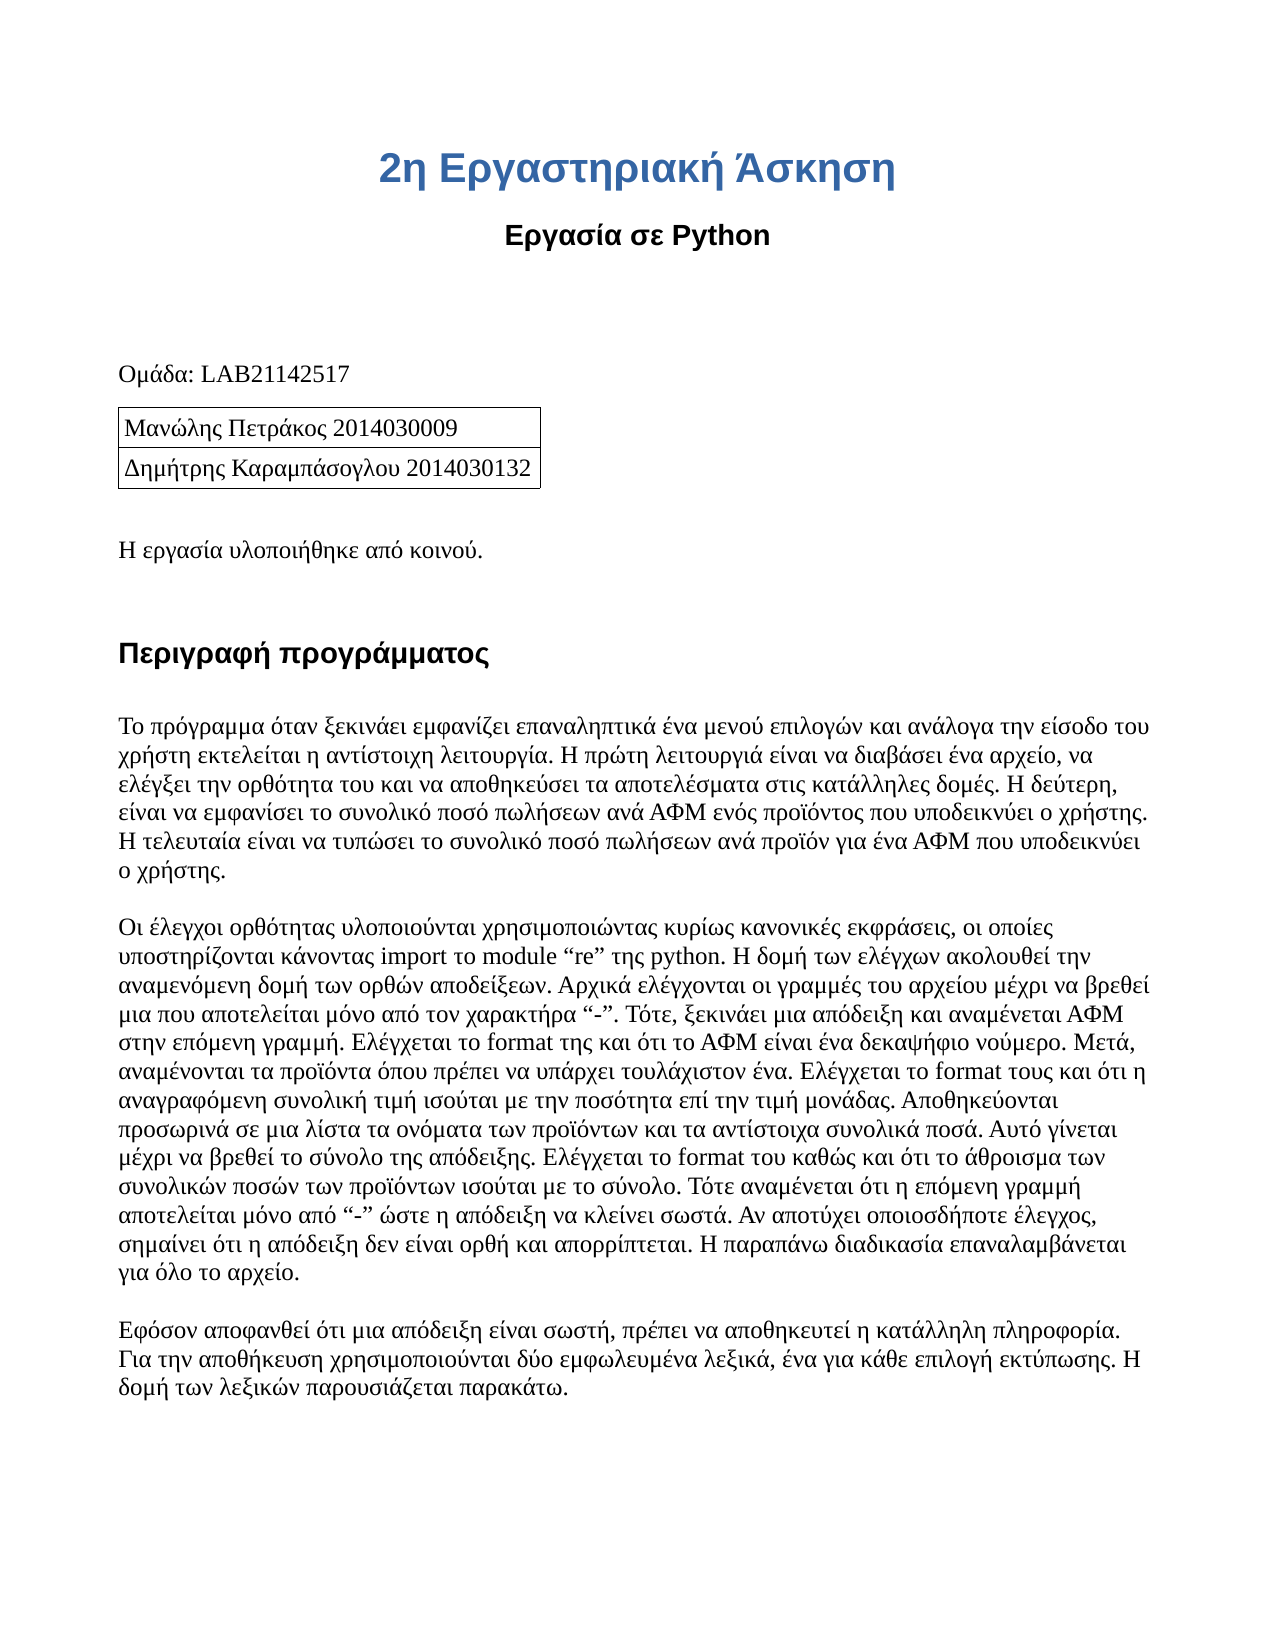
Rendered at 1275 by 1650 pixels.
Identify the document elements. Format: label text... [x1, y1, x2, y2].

text Η εργασία υλοποιήθηκε από κοινού. [118, 535, 1157, 564]
text Το πρόγραμμα όταν ξεκινάει εμφανίζει επαναληπτικά ένα μενού επιλογών και ανάλογα την είσοδο του χρήστη εκτελείται η αντίστοιχη λειτουργία. Η πρώτη λειτουργιά είναι να διαβάσει ένα αρχείο, να ελέγξει την ορθότητα του και να αποθηκεύσει τα αποτελέσματα στις κατάλληλες δομές. Η δεύτερη, είναι να εμφανίσει το συνολικό ποσό πωλήσεων ανά ΑΦΜ ενός προϊόντος που υποδεικνύει ο χρήστης. Η τελευταία είναι να τυπώσει το συνολικό ποσό πωλήσεων ανά προϊόν για ένα ΑΦΜ που υποδεικνύει ο χρήστης. [118, 711, 1157, 884]
title 2η Εργαστηριακή Άσκηση [118, 143, 1157, 191]
subtitle Περιγραφή προγράμματος [118, 636, 1157, 670]
text Οι έλεγχοι ορθότητας υλοποιούνται χρησιμοποιώντας κυρίως κανονικές εκφράσεις, οι οποίες υποστηρίζονται κάνοντας import το module “re” της python. Η δομή των ελέγχων ακολουθεί την αναμενόμενη δομή των ορθών αποδείξεων. Αρχικά ελέγχονται οι γραμμές του αρχείου μέχρι να βρεθεί μια που αποτελείται μόνο από τον χαρακτήρα “-”. Τότε, ξεκινάει μια απόδειξη και αναμένεται ΑΦΜ στην επόμενη γραμμή. Ελέγχεται το format της και ότι το ΑΦΜ είναι ένα δεκαψήφιο νούμερο. Μετά, αναμένονται τα προϊόντα όπου πρέπει να υπάρχει τουλάχιστον ένα. Ελέγχεται το format τους και ότι η αναγραφόμενη συνολική τιμή ισούται με την ποσότητα επί την τιμή μονάδας. Αποθηκεύονται προσωρινά σε μια λίστα τα ονόματα των προϊόντων και τα αντίστοιχα συνολικά ποσά. Αυτό γίνεται μέχρι να βρεθεί το σύνολο της απόδειξης. Ελέγχεται το format του καθώς και ότι το άθροισμα των συνολικών ποσών των προϊόντων ισούται με το σύνολο. Τότε αναμένεται ότι η επόμενη γραμμή αποτελείται μόνο από “-” ώστε η απόδειξη να κλείνει σωστά. Αν αποτύχει οποιοσδήποτε έλεγχος, σημαίνει ότι η απόδειξη δεν είναι ορθή και απορρίπτεται. Η παραπάνω διαδικασία επαναλαμβάνεται για όλο το αρχείο. [118, 912, 1157, 1286]
subtitle Εργασία σε Python [118, 218, 1157, 252]
text Ομάδα: LAB21142517 [118, 359, 1157, 388]
text Εφόσον αποφανθεί ότι μια απόδειξη είναι σωστή, πρέπει να αποθηκευτεί η κατάλληλη πληροφορία. Για την αποθήκευση χρησιμοποιούνται δύο εμφωλευμένα λεξικά, ένα για κάθε επιλογή εκτύπωσης. Η δομή των λεξικών παρουσιάζεται παρακάτω. [118, 1315, 1157, 1401]
table_header Μανώλης Πετράκος 2014030009 [119, 408, 540, 447]
table_cell Δημήτρης Καραμπάσογλου 2014030132 [119, 448, 540, 488]
